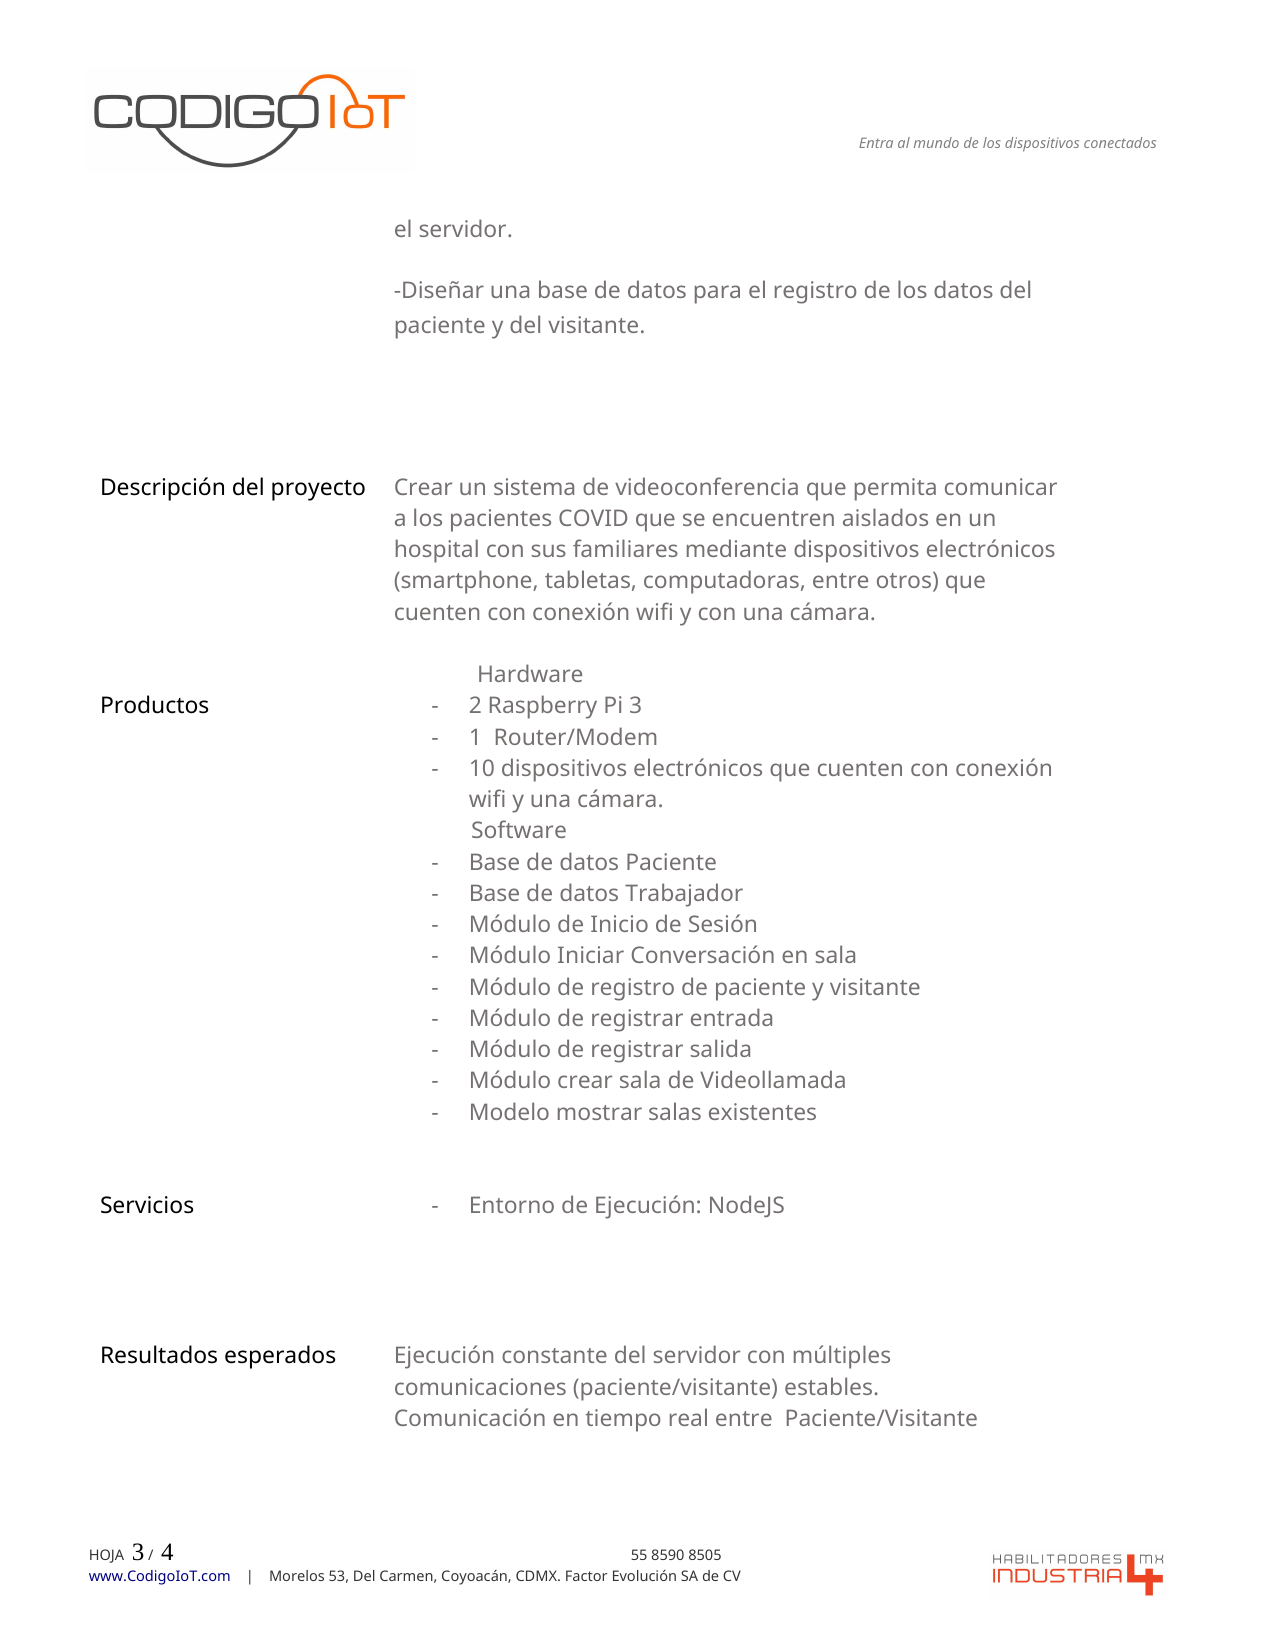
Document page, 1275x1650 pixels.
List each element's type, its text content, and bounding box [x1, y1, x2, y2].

table_cell [89, 1302, 382, 1339]
table_cell 2 Raspberry Pi 3 1 Router/Modem 10 dispositivos electrónicos que cuenten con conexión wifi y una cámara. Software Base de datos Paciente Base de datos Trabajador Módulo de Inicio de Sesión Módulo Iniciar Conversación en sala Módulo de registro de paciente y visitante Módulo de registrar entrada Módulo de registrar salida Módulo crear sala de Videollamada Modelo mostrar salas existentes [382, 689, 1081, 1189]
picture [989, 1549, 1169, 1600]
table_cell Resultados esperados [89, 1339, 382, 1495]
table_cell Crear un sistema de videoconferencia que permita comunicar a los pacientes COVID que se encuentren aislados en un hospital con sus familiares mediante dispositivos electrónicos (smartphone, tabletas, computadoras, entre otros) que cuenten con conexión wifi y con una cámara. Hardware [382, 470, 1081, 689]
table_cell Productos [89, 689, 382, 1189]
table_cell [89, 1264, 382, 1302]
table_cell [382, 1264, 1081, 1302]
table_cell [89, 402, 382, 433]
table_cell Ejecución constante del servidor con múltiples comunicaciones (paciente/visitante) estables. Comunicación en tiempo real entre Paciente/Visitante [382, 1339, 1081, 1495]
table_cell [382, 433, 1081, 470]
table_cell Entorno de Ejecución: NodeJS [382, 1189, 1081, 1264]
table_cell Descripción del proyecto [89, 470, 382, 689]
table_cell [382, 1302, 1081, 1339]
table_cell [89, 213, 382, 402]
table_cell [89, 433, 382, 470]
table_cell [382, 402, 1081, 433]
picture [84, 67, 415, 173]
table_cell Servicios [89, 1189, 382, 1264]
table_cell el servidor. -Diseñar una base de datos para el registro de los datos del paciente y del visitante. [382, 213, 1081, 402]
